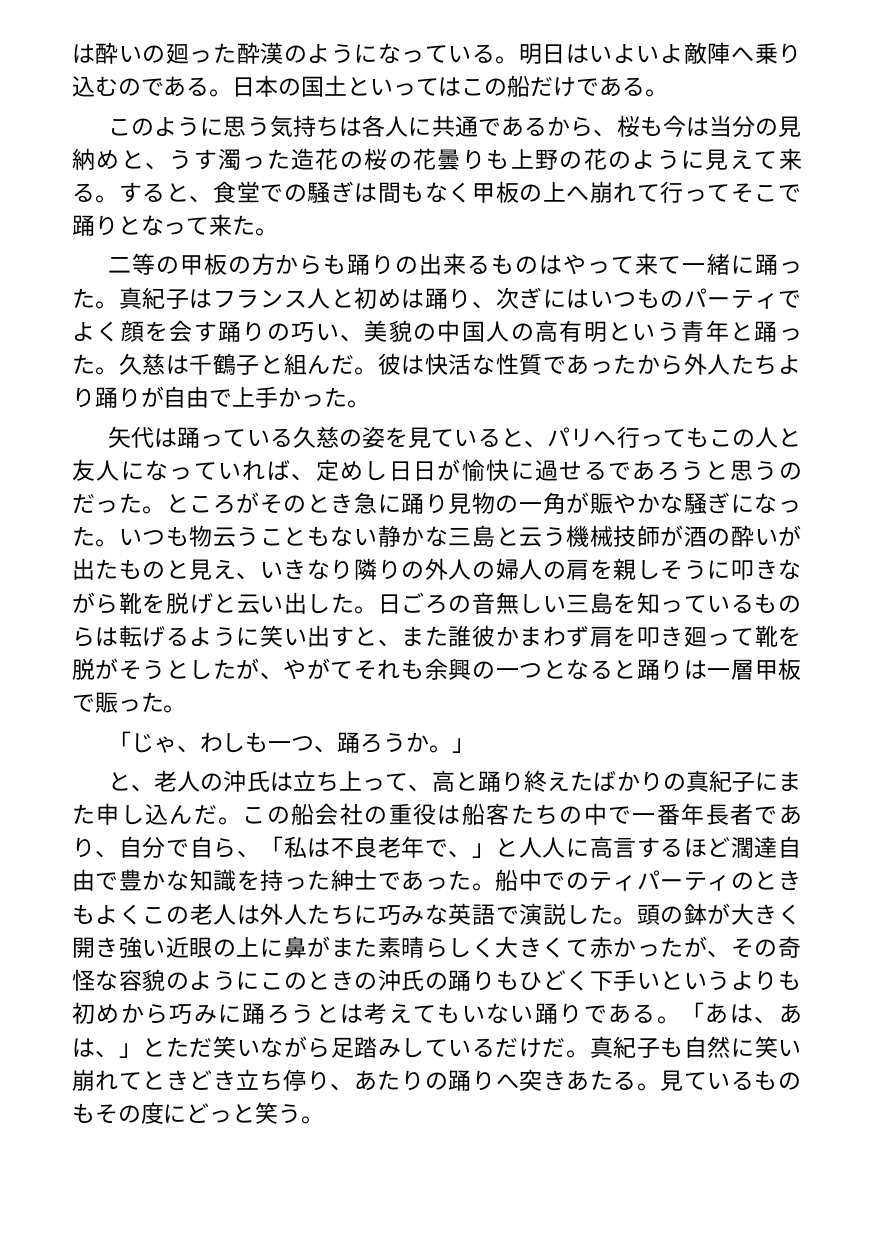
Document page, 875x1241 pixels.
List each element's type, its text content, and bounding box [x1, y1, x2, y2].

text と、老人の沖氏は立ち上って、高と踊り終えたばかりの真紀子にまた申し込んだ。この船会社の重役は船客たちの中で一番年長者であり、自分で自ら、「私は不良老年で、」と人人に高言するほど濶達自由で豊かな知識を持った紳士であった。船中でのティパーティのときもよくこの老人は外人たちに巧みな英語で演説した。頭の鉢が大きく開き強い近眼の上に鼻がまた素晴らしく大きくて赤かったが、その奇怪な容貌のようにこのときの沖氏の踊りもひどく下手いというよりも初めから巧みに踊ろうとは考えてもいない踊りである。「あは、あは、」とただ笑いながら足踏みしているだけだ。真紀子も自然に笑い崩れてときどき立ち停り、あたりの踊りへ突きあたる。見ているものもその度にどっと笑う。 [72, 763, 802, 1129]
text は酔いの廻った酔漢のようになっている。明日はいよいよ敵陣へ乗り込むのである。日本の国土といってはこの船だけである。 [72, 36, 802, 102]
text このように思う気持ちは各人に共通であるから、桜も今は当分の見納めと、うす濁った造花の桜の花曇りも上野の花のように見えて来る。すると、食堂での騒ぎは間もなく甲板の上へ崩れて行ってそこで踊りとなって来た。 [72, 108, 802, 241]
text 「じゃ、わしも一つ、踊ろうか。」 [72, 724, 802, 758]
text 矢代は踊っている久慈の姿を見ていると、パリへ行ってもこの人と友人になっていれば、定めし日日が愉快に過せるであろうと思うのだった。ところがそのとき急に踊り見物の一角が賑やかな騒ぎになった。いつも物云うこともない静かな三島と云う機械技師が酒の酔いが出たものと見え、いきなり隣りの外人の婦人の肩を親しそうに叩きながら靴を脱げと云い出した。日ごろの音無しい三島を知っているものらは転げるように笑い出すと、また誰彼かまわず肩を叩き廻って靴を脱がそうとしたが、やがてそれも余興の一つとなると踊りは一層甲板で賑った。 [72, 419, 802, 718]
text 二等の甲板の方からも踊りの出来るものはやって来て一緒に踊った。真紀子はフランス人と初めは踊り、次ぎにはいつものパーティでよく顔を会す踊りの巧い、美貌の中国人の高有明という青年と踊った。久慈は千鶴子と組んだ。彼は快活な性質であったから外人たちより踊りが自由で上手かった。 [72, 247, 802, 413]
